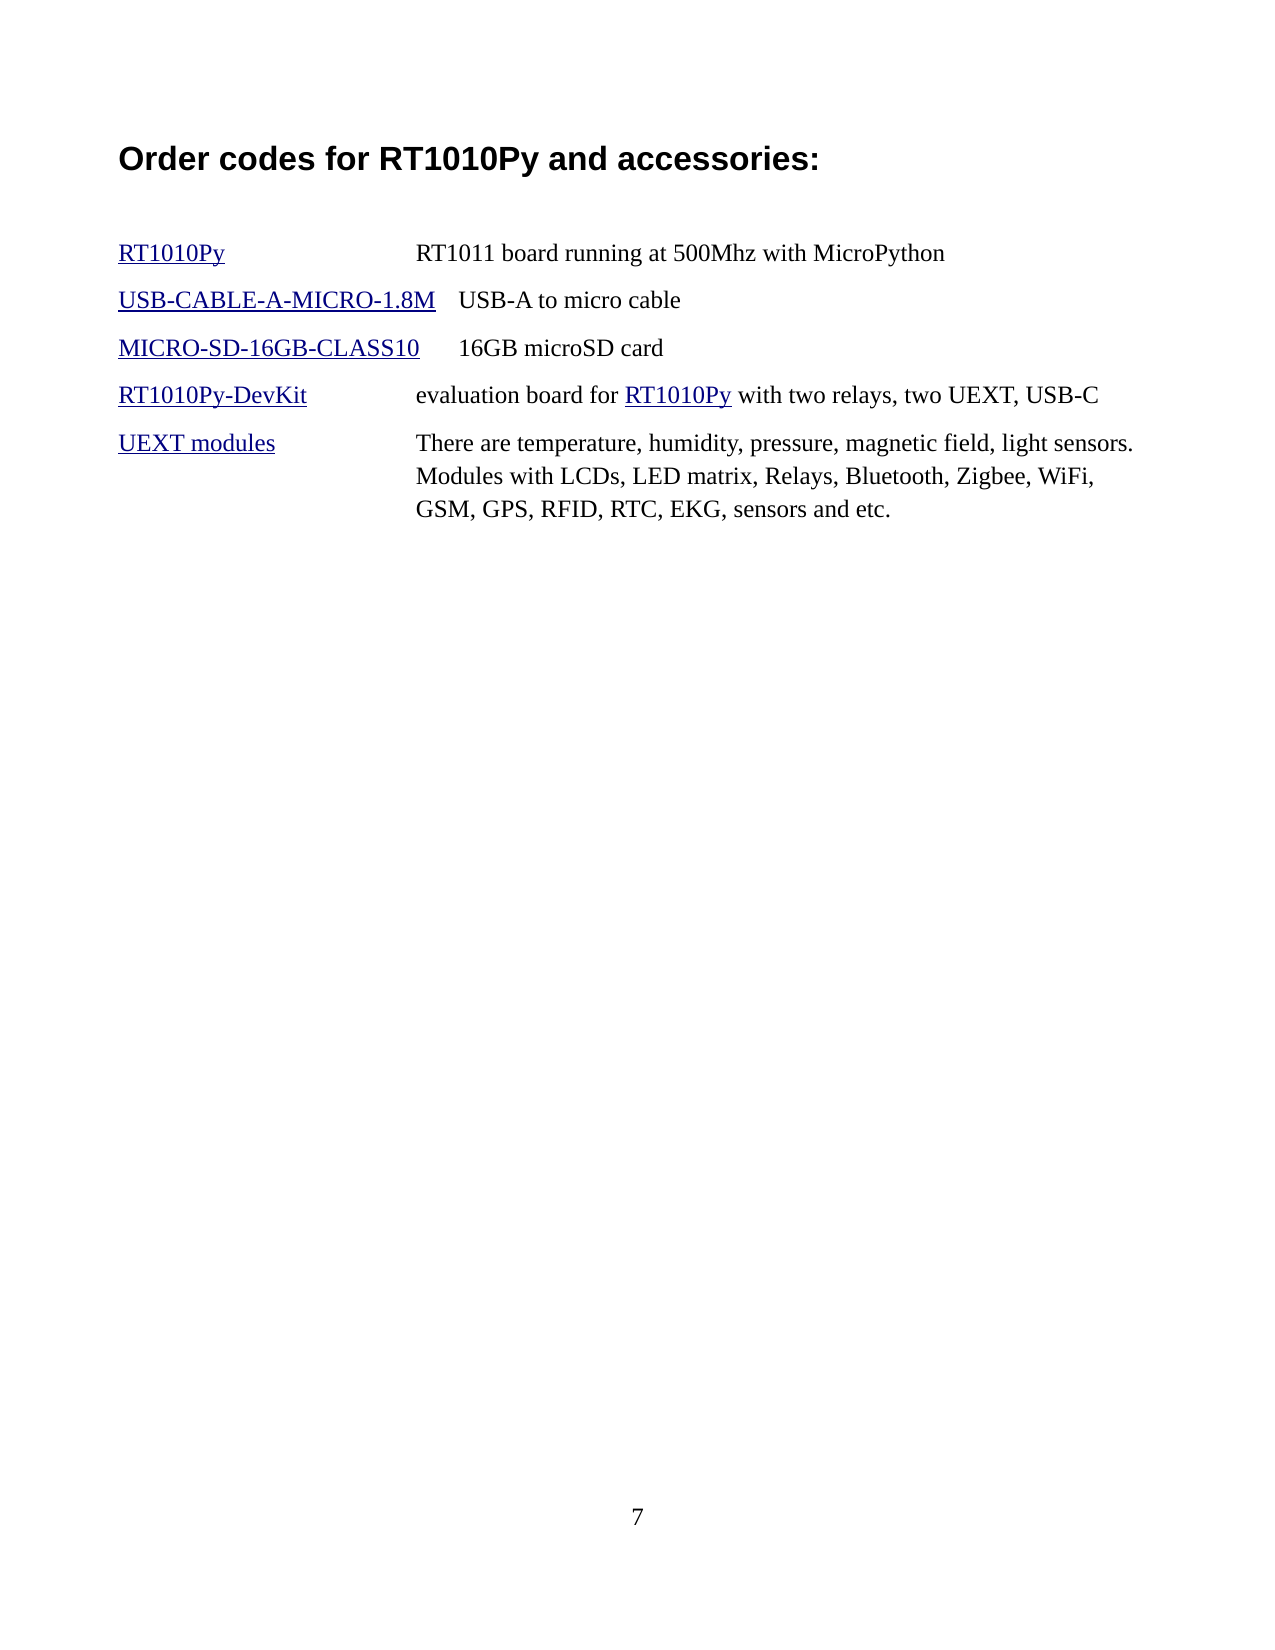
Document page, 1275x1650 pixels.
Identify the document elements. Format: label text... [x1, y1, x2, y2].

text USB-CABLE-A-MICRO-1.8M USB-A to micro cable [118, 285, 1157, 314]
text MICRO-SD-16GB-CLASS10 16GB microSD card [118, 333, 1157, 362]
text UEXT modules There are temperature, humidity, pressure, magnetic field, light sensors. Modules with LCDs, LED matrix, Relays, Bluetooth, Zigbee, WiFi, GSM, GPS, RFID, RTC, EKG, sensors and etc. [118, 428, 1157, 523]
text RT1010Py-DevKit evaluation board for RT1010Py with two relays, two UEXT, USB-C [118, 381, 1157, 409]
text RT1010Py RT1011 board running at 500Mhz with MicroPython [118, 238, 1157, 266]
subtitle Order codes for RT1010Py and accessories: [118, 139, 1157, 178]
